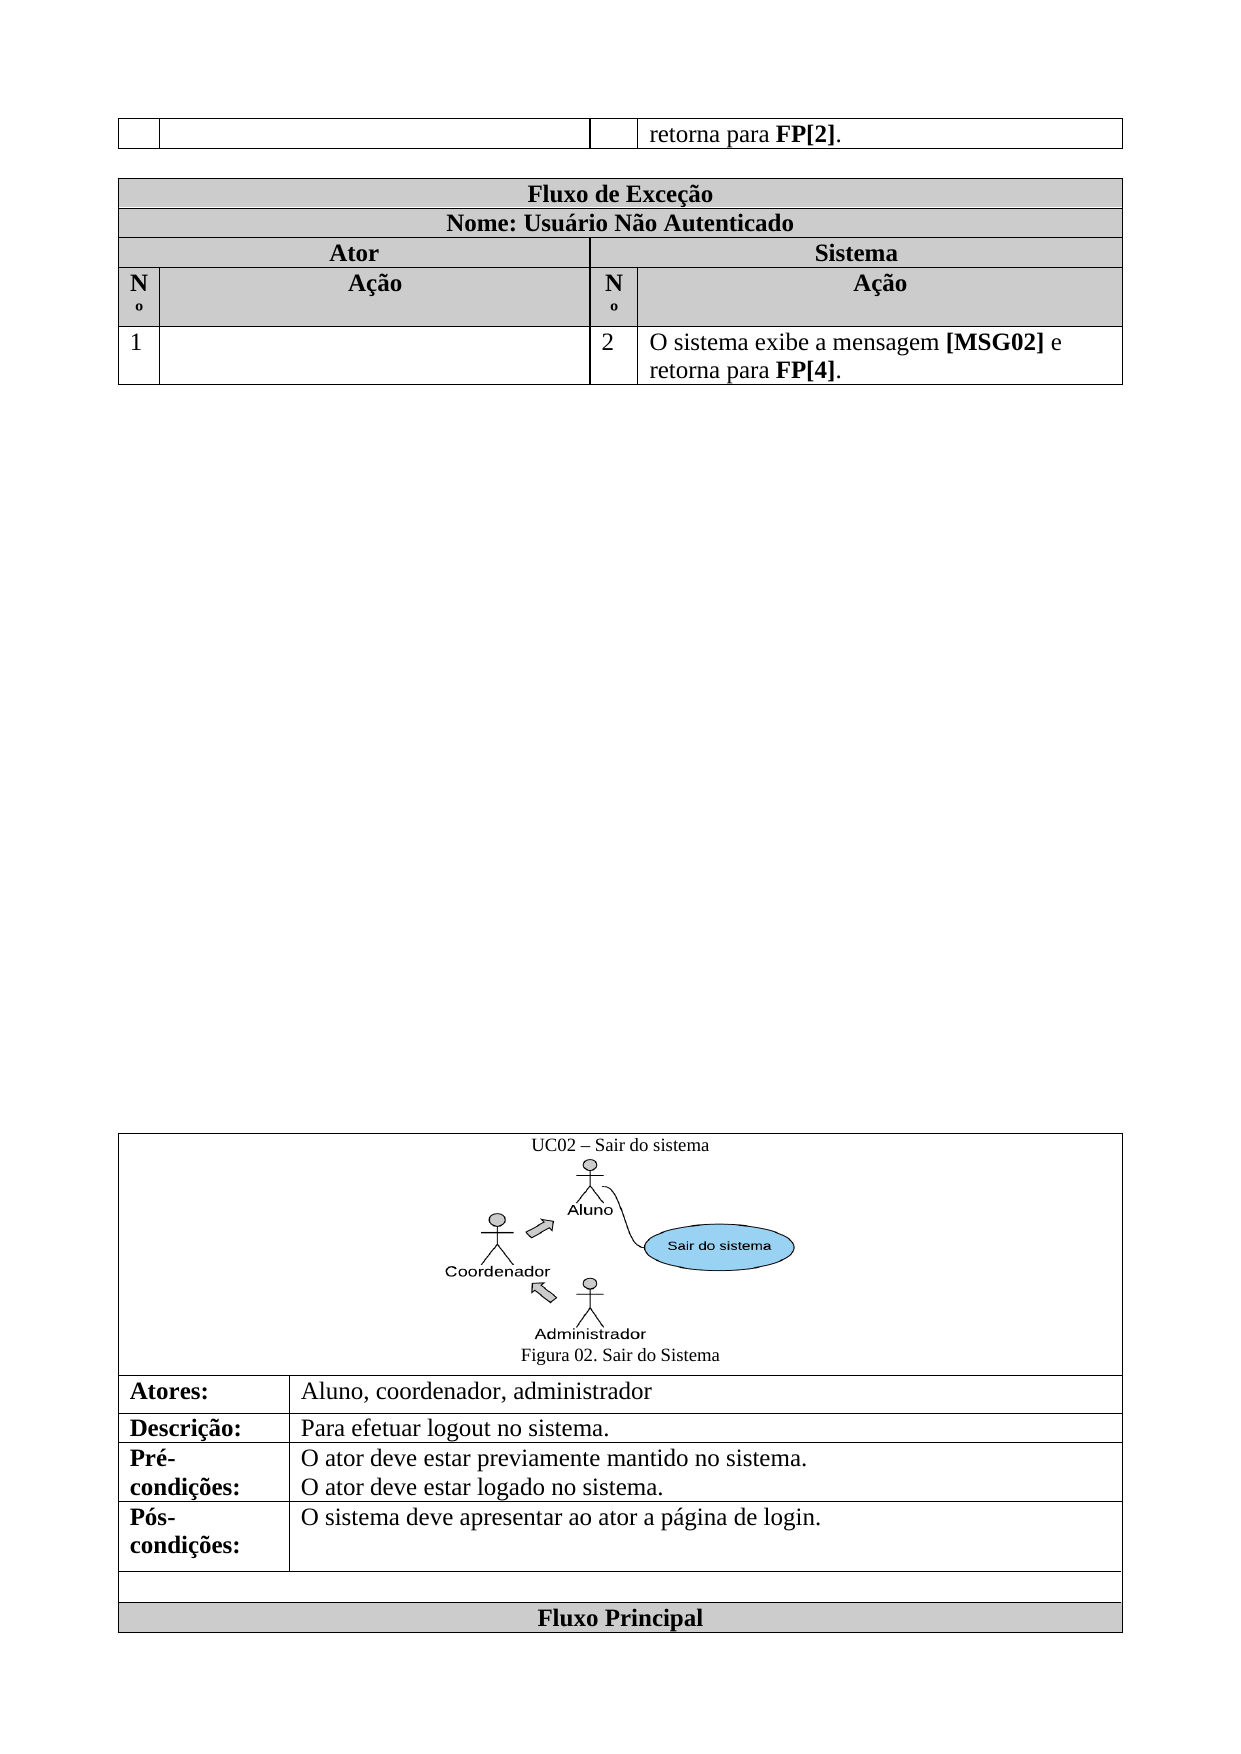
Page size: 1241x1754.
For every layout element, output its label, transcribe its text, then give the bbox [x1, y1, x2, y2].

table_cell Pré-condições: [119, 1443, 289, 1501]
picture [440, 1155, 800, 1345]
table_cell Fluxo Principal [119, 1602, 1122, 1632]
table_cell O sistema exibe a mensagem [MSG02] e retorna para FP[4]. [638, 327, 1122, 384]
table_cell Ator [119, 238, 589, 267]
table_cell Pós-condições: [119, 1502, 289, 1571]
table_cell 1 [119, 327, 159, 384]
table_cell Ação [160, 268, 589, 326]
table_header UC02 – Sair do sistema Figura 02. Sair do Sistema [119, 1134, 1122, 1375]
table_cell Sistema [591, 238, 1122, 267]
table_cell Nome: Usuário Não Autenticado [119, 209, 1122, 237]
table_cell retorna para FP[2]. [638, 119, 1122, 148]
table_cell [119, 1571, 1122, 1602]
table_cell Nº [119, 268, 159, 326]
table_cell Nº [591, 268, 637, 326]
table_cell Descrição: [119, 1414, 289, 1442]
table_cell 2 [591, 327, 637, 384]
table_header Fluxo de Exceção [119, 179, 1122, 207]
table_cell [160, 327, 589, 384]
table_cell O ator deve estar previamente mantido no sistema. O ator deve estar logado no sistema. [290, 1443, 1122, 1501]
table_cell [119, 119, 159, 148]
table_cell O sistema deve apresentar ao ator a página de login. [290, 1502, 1122, 1571]
table_cell Ação [638, 268, 1122, 326]
table_cell [160, 119, 589, 148]
table_cell Para efetuar logout no sistema. [290, 1414, 1122, 1442]
table_cell Aluno, coordenador, administrador [290, 1376, 1122, 1412]
table_cell [591, 119, 637, 148]
table_cell Atores: [119, 1376, 289, 1412]
